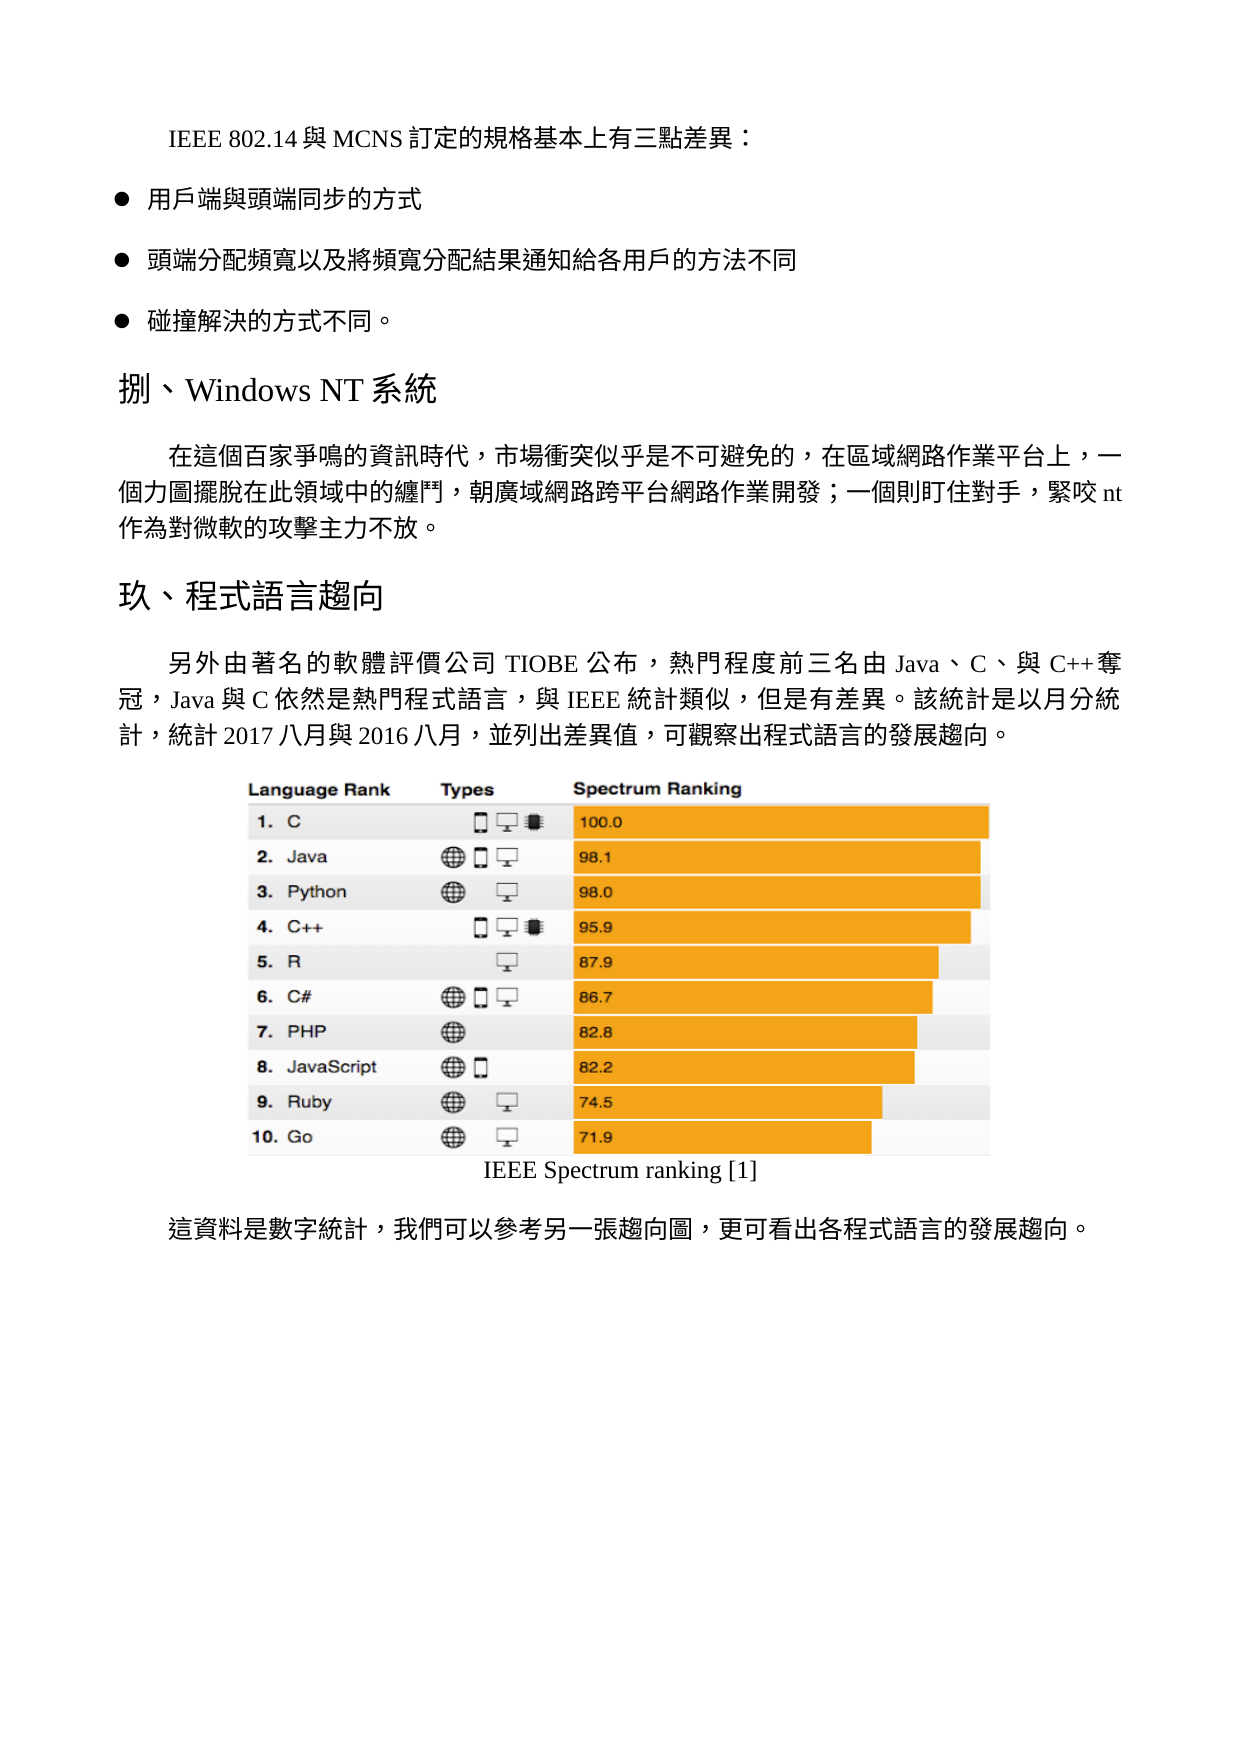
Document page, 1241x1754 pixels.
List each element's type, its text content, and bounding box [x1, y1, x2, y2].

text 另外由著名的軟體評價公司TIOBE公布，熱門程度前三名由Java、C、與C++奪冠，Java與C依然是熱門程式語言，與IEEE統計類似，但是有差異。該統計是以月分統計，統計2017八月與2016八月，並列出差異值，可觀察出程式語言的發展趨向。 [118, 643, 1122, 752]
list 用戶端與頭端同步的方式 [112, 179, 1122, 216]
text 玖、程式語言趨向 [118, 570, 1122, 618]
text 捌、Windows NT系統 [118, 363, 1122, 411]
list 碰撞解決的方式不同。 [112, 302, 1122, 338]
text IEEE 802.14與MCNS訂定的規格基本上有三點差異： [118, 118, 1122, 154]
text 在這個百家爭鳴的資訊時代，市場衝突似乎是不可避免的，在區域網路作業平台上，一個力圖擺脫在此領域中的纏鬥，朝廣域網路跨平台網路作業開發；一個則盯住對手，緊咬nt作為對微軟的攻擊主力不放。 [118, 436, 1122, 545]
text 這資料是數字統計，我們可以參考另一張趨向圖，更可看出各程式語言的發展趨向。 [118, 1209, 1122, 1245]
text IEEE Spectrum ranking [1] [118, 1155, 1122, 1184]
list 頭端分配頻寬以及將頻寬分配結果通知給各用戶的方法不同 [112, 241, 1122, 277]
